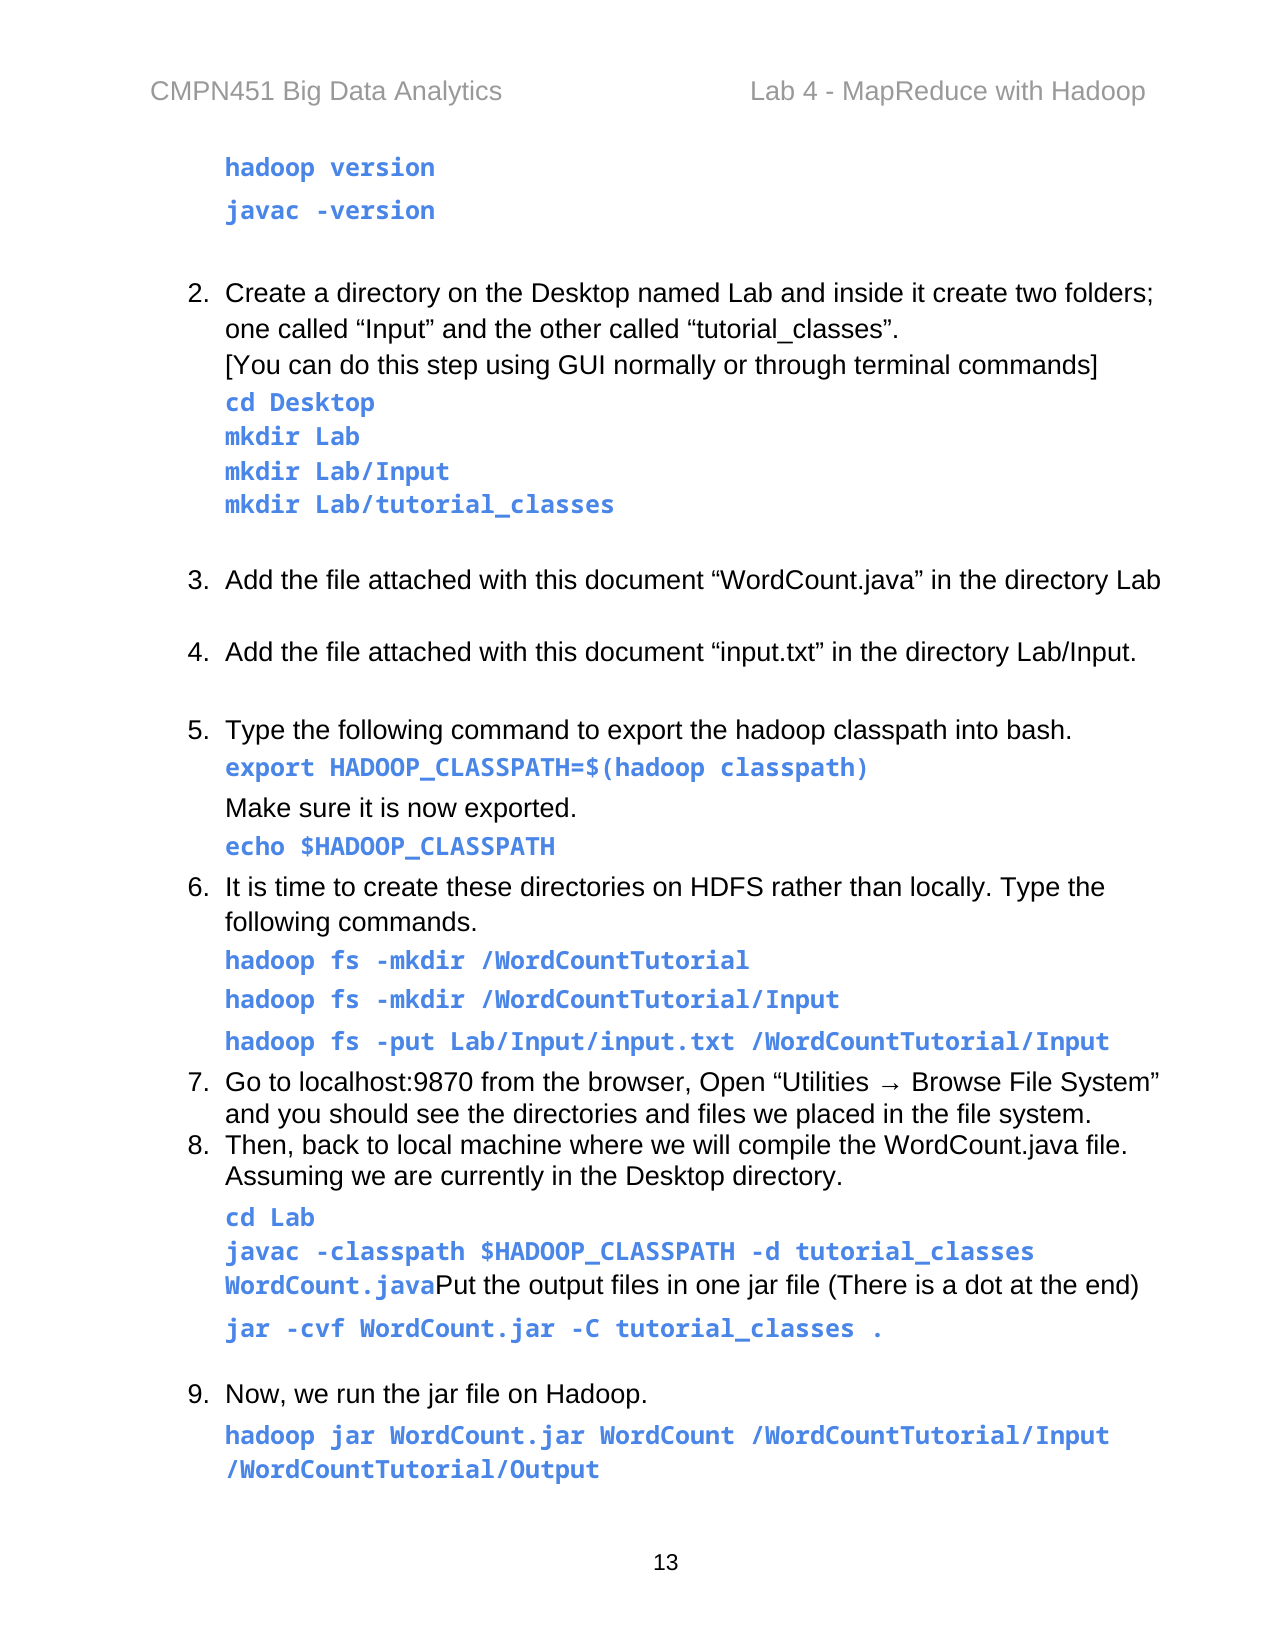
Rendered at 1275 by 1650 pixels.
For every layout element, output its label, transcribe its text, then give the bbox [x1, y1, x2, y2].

text javac -classpath $HADOOP_CLASSPATH -d tutorial_classes WordCount.javaPut the output files in one jar file (There is a dot at the end) [225, 1234, 1181, 1302]
text mkdir Lab/tutorial_classes [225, 487, 1181, 521]
text cd Desktop [225, 385, 1181, 419]
list Now, we run the jar file on Hadoop. [187, 1378, 1181, 1409]
list Go to localhost:9870 from the browser, Open “Utilities → Browse File System” and you should see the directories and files we placed in the file system. [187, 1066, 1181, 1129]
text jar -cvf WordCount.jar -C tutorial_classes . [225, 1310, 1181, 1344]
text cd Lab [225, 1200, 1181, 1234]
text hadoop fs -mkdir /WordCountTutorial/Input [225, 982, 1181, 1016]
list Type the following command to export the hadoop classpath into bash. [187, 714, 1181, 745]
text [You can do this step using GUI normally or through terminal commands] [225, 349, 1181, 380]
list Add the file attached with this document “input.txt” in the directory Lab/Input. [187, 636, 1181, 667]
text hadoop fs -mkdir /WordCountTutorial [225, 942, 1181, 976]
text hadoop version [225, 150, 1181, 184]
list Create a directory on the Desktop named Lab and inside it create two folders; one called “Input” and the other called “tutorial_classes”. [187, 277, 1181, 344]
text javac -version [225, 192, 1181, 226]
text export HADOOP_CLASSPATH=$(hadoop classpath) [225, 750, 1181, 784]
text Make sure it is now exported. [225, 792, 1181, 823]
text hadoop fs -put Lab/Input/input.txt /WordCountTutorial/Input [225, 1024, 1181, 1058]
text hadoop jar WordCount.jar WordCount /WordCountTutorial/Input /WordCountTutorial/Output [225, 1418, 1181, 1486]
list It is time to create these directories on HDFS rather than locally. Type the following commands. [187, 871, 1181, 938]
text mkdir Lab [225, 419, 1181, 453]
list Add the file attached with this document “WordCount.java” in the directory Lab [187, 564, 1181, 595]
list Then, back to local machine where we will compile the WordCount.java file. Assuming we are currently in the Desktop directory. [187, 1129, 1181, 1191]
text echo $HADOOP_CLASSPATH [225, 828, 1181, 862]
text mkdir Lab/Input [225, 453, 1181, 487]
